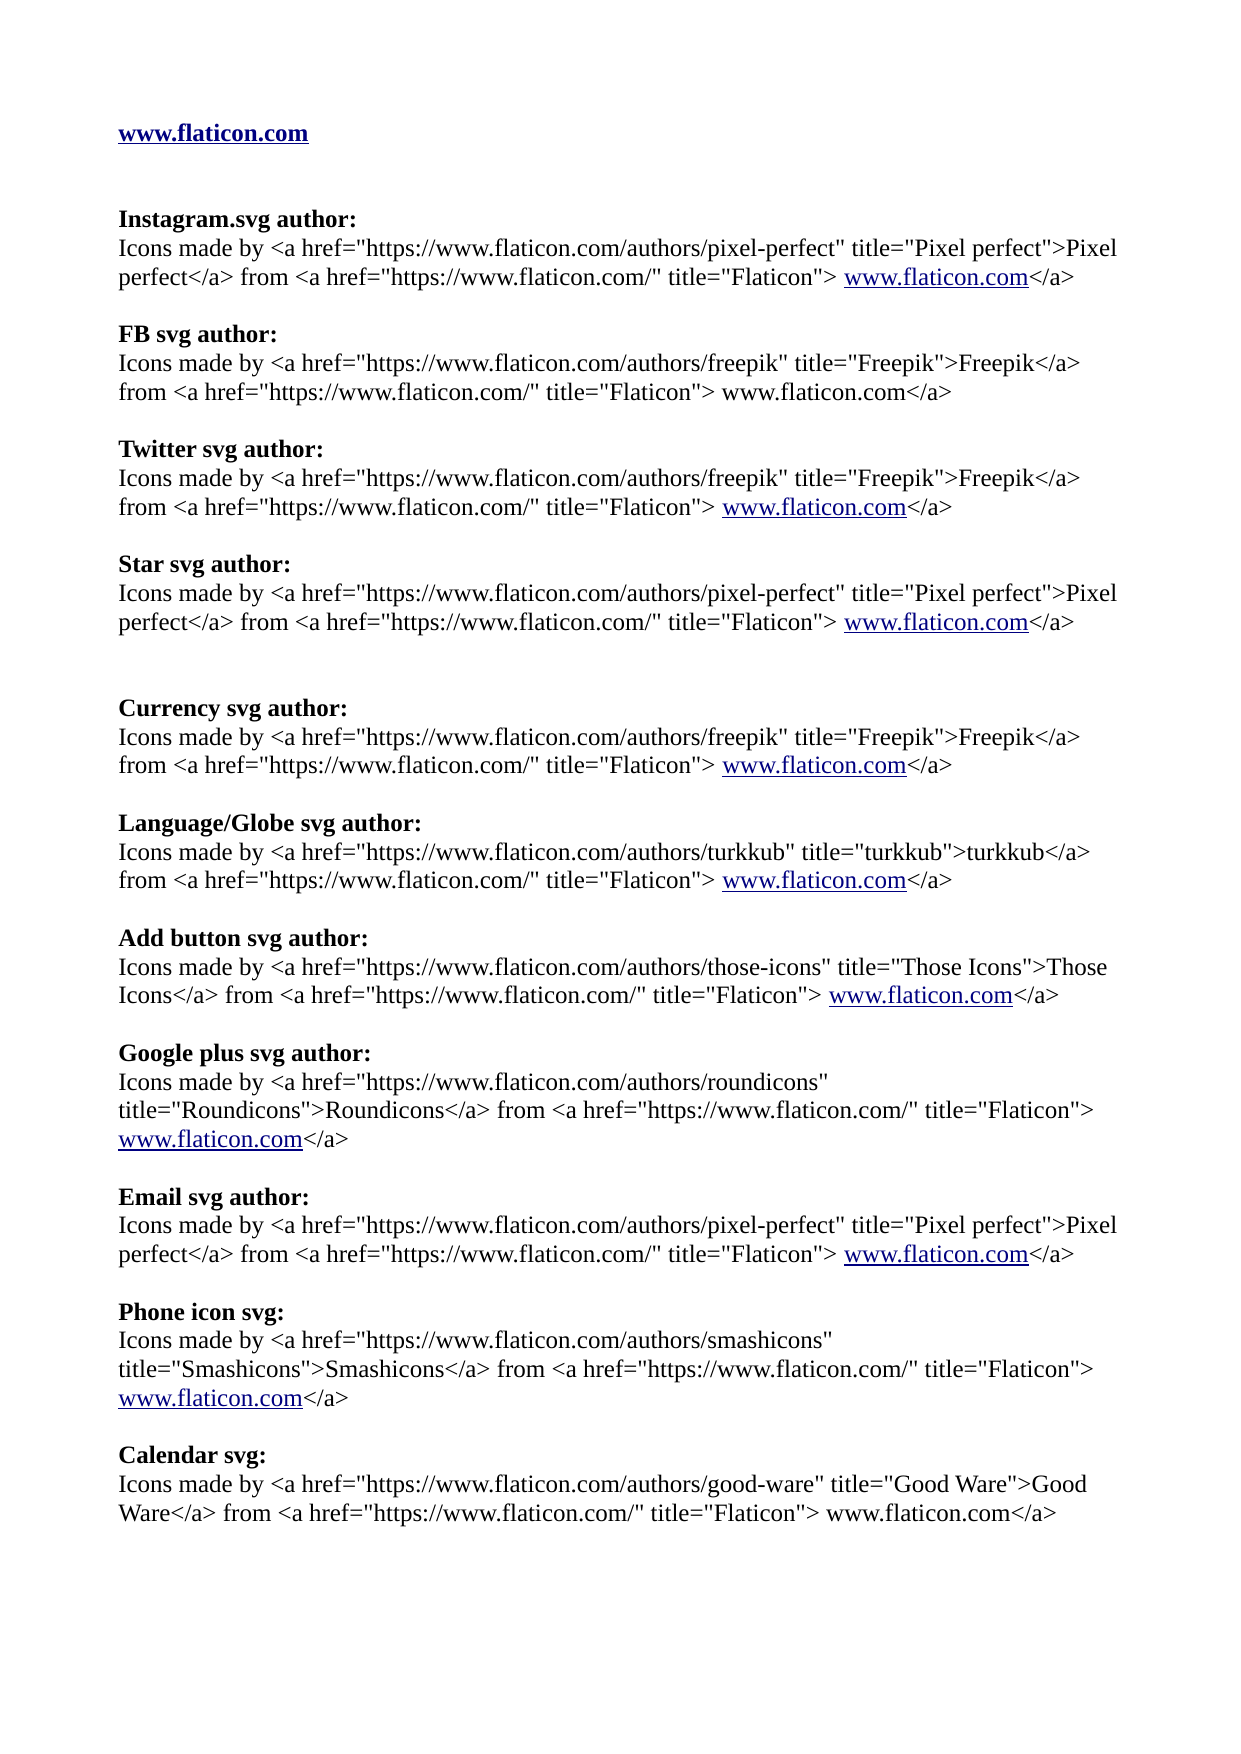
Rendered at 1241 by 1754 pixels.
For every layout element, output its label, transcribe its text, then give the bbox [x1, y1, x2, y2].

text Twitter svg author: [118, 434, 1122, 463]
text FB svg author: [118, 319, 1122, 348]
text Calendar svg: [118, 1441, 1122, 1469]
text Phone icon svg: [118, 1297, 1122, 1326]
text Icons made by <a href="https://www.flaticon.com/authors/pixel-perfect" title="Pixel perfect">Pixel perfect</a> from <a href="https://www.flaticon.com/" title="Flaticon"> www.flaticon.com</a> [118, 1211, 1122, 1268]
text Add button svg author: [118, 923, 1122, 952]
text Icons made by <a href="https://www.flaticon.com/authors/turkkub" title="turkkub">turkkub</a> from <a href="https://www.flaticon.com/" title="Flaticon"> www.flaticon.com</a> [118, 837, 1122, 894]
text Icons made by <a href="https://www.flaticon.com/authors/roundicons" title="Roundicons">Roundicons</a> from <a href="https://www.flaticon.com/" title="Flaticon"> www.flaticon.com</a> [118, 1067, 1122, 1153]
text Language/Globe svg author: [118, 808, 1122, 837]
text Google plus svg author: [118, 1038, 1122, 1067]
text Icons made by <a href="https://www.flaticon.com/authors/pixel-perfect" title="Pixel perfect">Pixel perfect</a> from <a href="https://www.flaticon.com/" title="Flaticon"> www.flaticon.com</a> [118, 578, 1122, 636]
text Icons made by <a href="https://www.flaticon.com/authors/freepik" title="Freepik">Freepik</a> from <a href="https://www.flaticon.com/" title="Flaticon"> www.flaticon.com</a> [118, 722, 1122, 779]
text Icons made by <a href="https://www.flaticon.com/authors/smashicons" title="Smashicons">Smashicons</a> from <a href="https://www.flaticon.com/" title="Flaticon"> www.flaticon.com</a> [118, 1326, 1122, 1412]
text www.flaticon.com [118, 118, 1122, 147]
text Icons made by <a href="https://www.flaticon.com/authors/those-icons" title="Those Icons">Those Icons</a> from <a href="https://www.flaticon.com/" title="Flaticon"> www.flaticon.com</a> [118, 952, 1122, 1009]
text Icons made by <a href="https://www.flaticon.com/authors/pixel-perfect" title="Pixel perfect">Pixel perfect</a> from <a href="https://www.flaticon.com/" title="Flaticon"> www.flaticon.com</a> [118, 233, 1122, 291]
text Icons made by <a href="https://www.flaticon.com/authors/good-ware" title="Good Ware">Good Ware</a> from <a href="https://www.flaticon.com/" title="Flaticon"> www.flaticon.com</a> [118, 1469, 1122, 1527]
text Currency svg author: [118, 693, 1122, 722]
text Email svg author: [118, 1182, 1122, 1211]
text Instagram.svg author: [118, 204, 1122, 233]
text Icons made by <a href="https://www.flaticon.com/authors/freepik" title="Freepik">Freepik</a> from <a href="https://www.flaticon.com/" title="Flaticon"> www.flaticon.com</a> [118, 463, 1122, 521]
text Star svg author: [118, 549, 1122, 578]
text Icons made by <a href="https://www.flaticon.com/authors/freepik" title="Freepik">Freepik</a> from <a href="https://www.flaticon.com/" title="Flaticon"> www.flaticon.com</a> [118, 348, 1122, 406]
